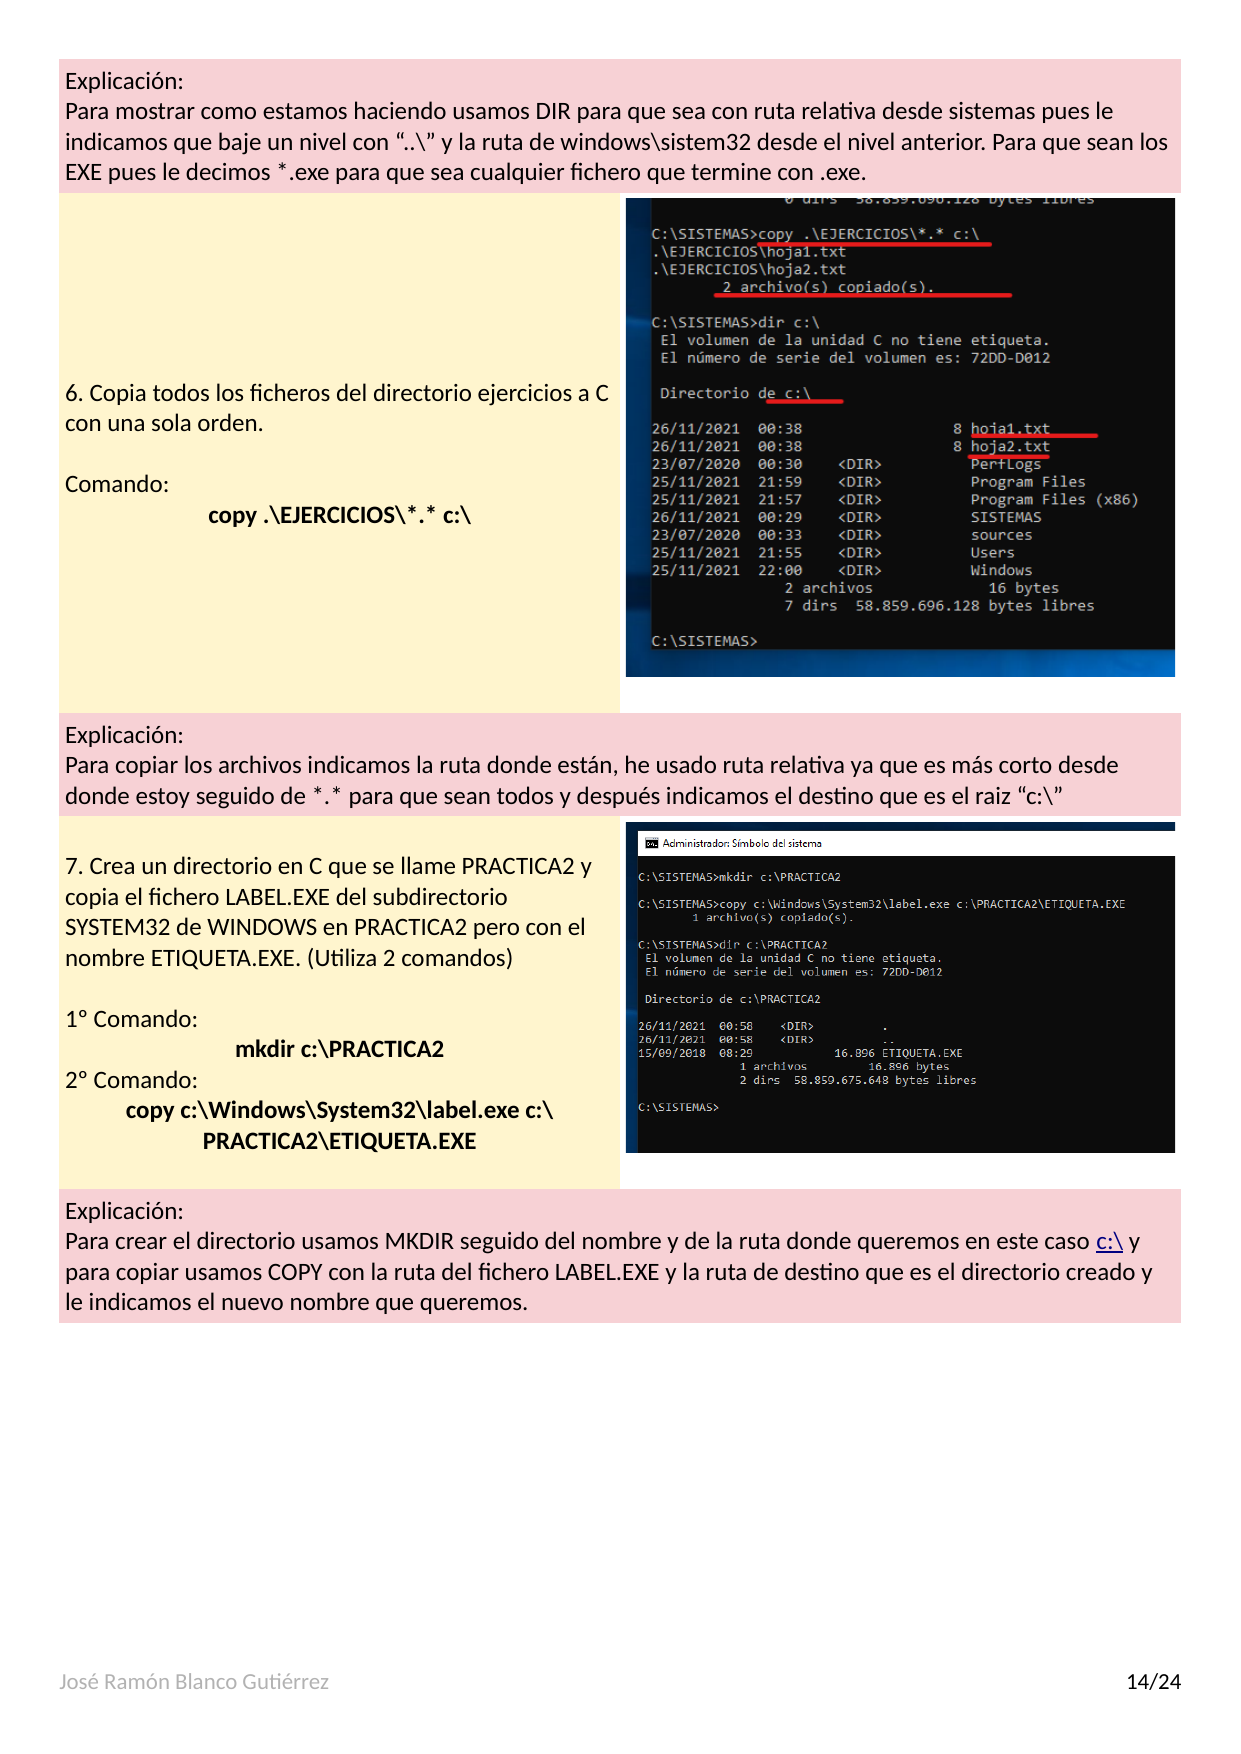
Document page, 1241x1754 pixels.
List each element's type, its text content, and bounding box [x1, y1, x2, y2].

table_cell [620, 816, 1181, 1189]
picture [625, 198, 1176, 677]
table_cell Explicación: Para crear el directorio usamos MKDIR seguido del nombre y de la ruta donde queremos en este caso c:\ y para copiar usamos COPY con la ruta del fichero LABEL.EXE y la ruta de destino que es el directorio creado y le indicamos el nuevo nombre que queremos. [59, 1189, 1181, 1323]
table_cell Explicación: Para copiar los archivos indicamos la ruta donde están, he usado ruta relativa ya que es más corto desde donde estoy seguido de *.* para que sean todos y después indicamos el destino que es el raiz “c:\” [59, 713, 1181, 816]
table_cell 6. Copia todos los ficheros del directorio ejercicios a C con una sola orden. Comando: copy .\EJERCICIOS\*.* c:\ [59, 193, 620, 713]
table_cell 7. Crea un directorio en C que se llame PRACTICA2 y copia el fichero LABEL.EXE del subdirectorio SYSTEM32 de WINDOWS en PRACTICA2 pero con el nombre ETIQUETA.EXE. (Utiliza 2 comandos) 1º Comando: mkdir c:\PRACTICA2 2º Comando: copy c:\Windows\System32\label.exe c:\PRACTICA2\ETIQUETA.EXE [59, 816, 620, 1189]
table_cell Explicación: Para mostrar como estamos haciendo usamos DIR para que sea con ruta relativa desde sistemas pues le indicamos que baje un nivel con “..\” y la ruta de windows\sistem32 desde el nivel anterior. Para que sean los EXE pues le decimos *.exe para que sea cualquier fichero que termine con .exe. [59, 59, 1181, 193]
table_cell [620, 193, 1181, 713]
picture [625, 822, 1176, 1153]
